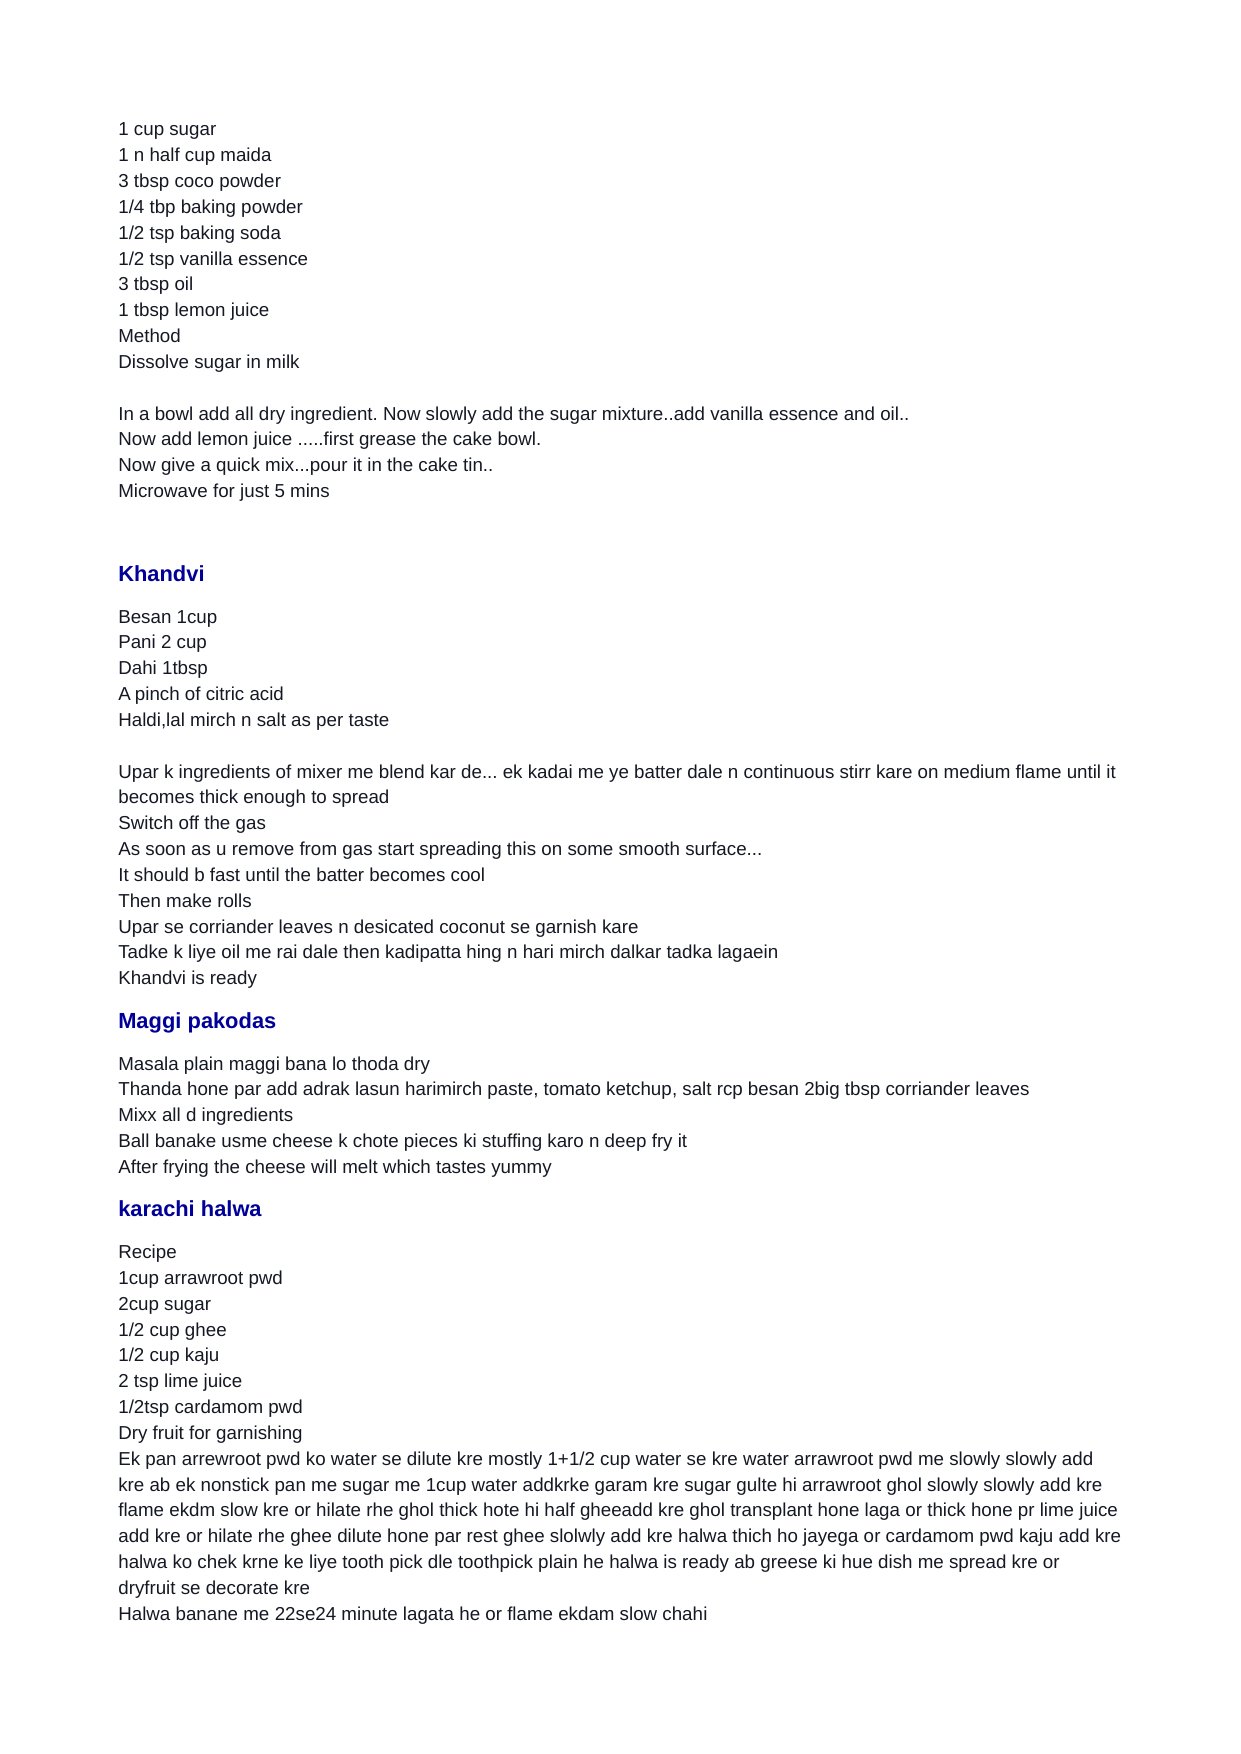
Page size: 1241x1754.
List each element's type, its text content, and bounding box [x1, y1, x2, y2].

text Masala plain maggi bana lo thoda dry Thanda hone par add adrak lasun harimirch paste, tomato ketchup, salt rcp besan 2big tbsp corriander leaves Mixx all d ingredients Ball banake usme cheese k chote pieces ki stuffing karo n deep fry it After frying the cheese will melt which tastes yummy [118, 1052, 1122, 1177]
text karachi halwa [118, 1196, 1122, 1221]
text Besan 1cup Pani 2 cup Dahi 1tbsp A pinch of citric acid Haldi,lal mirch n salt as per taste Upar k ingredients of mixer me blend kar de... ek kadai me ye batter dale n continuous stirr kare on medium flame until it becomes thick enough to spread Switch off the gas As soon as u remove from gas start spreading this on some smooth surface... It should b fast until the batter becomes cool Then make rolls Upar se corriander leaves n desicated coconut se garnish kare Tadke k liye oil me rai dale then kadipatta hing n hari mirch dalkar tadka lagaein Khandvi is ready [118, 605, 1122, 989]
text Khandvi [118, 561, 1122, 586]
text 1 cup sugar 1 n half cup maida 3 tbsp coco powder 1/4 tbp baking powder 1/2 tsp baking soda 1/2 tsp vanilla essence 3 tbsp oil 1 tbsp lemon juice Method Dissolve sugar in milk In a bowl add all dry ingredient. Now slowly add the sugar mixture..add vanilla essence and oil.. Now add lemon juice .....first grease the cake bowl. Now give a quick mix...pour it in the cake tin.. Microwave for just 5 mins [118, 118, 1122, 501]
text Maggi pakodas [118, 1007, 1122, 1033]
text Recipe 1cup arrawroot pwd 2cup sugar 1/2 cup ghee 1/2 cup kaju 2 tsp lime juice 1/2tsp cardamom pwd Dry fruit for garnishing Ek pan arrewroot pwd ko water se dilute kre mostly 1+1/2 cup water se kre water arrawroot pwd me slowly slowly add kre ab ek nonstick pan me sugar me 1cup water addkrke garam kre sugar gulte hi arrawroot ghol slowly slowly add kre flame ekdm slow kre or hilate rhe ghol thick hote hi half gheeadd kre ghol transplant hone laga or thick hone pr lime juice add kre or hilate rhe ghee dilute hone par rest ghee slolwly add kre halwa thich ho jayega or cardamom pwd kaju add kre halwa ko chek krne ke liye tooth pick dle toothpick plain he halwa is ready ab greese ki hue dish me spread kre or dryfruit se decorate kre Halwa banane me 22se24 minute lagata he or flame ekdam slow chahi [118, 1241, 1122, 1624]
